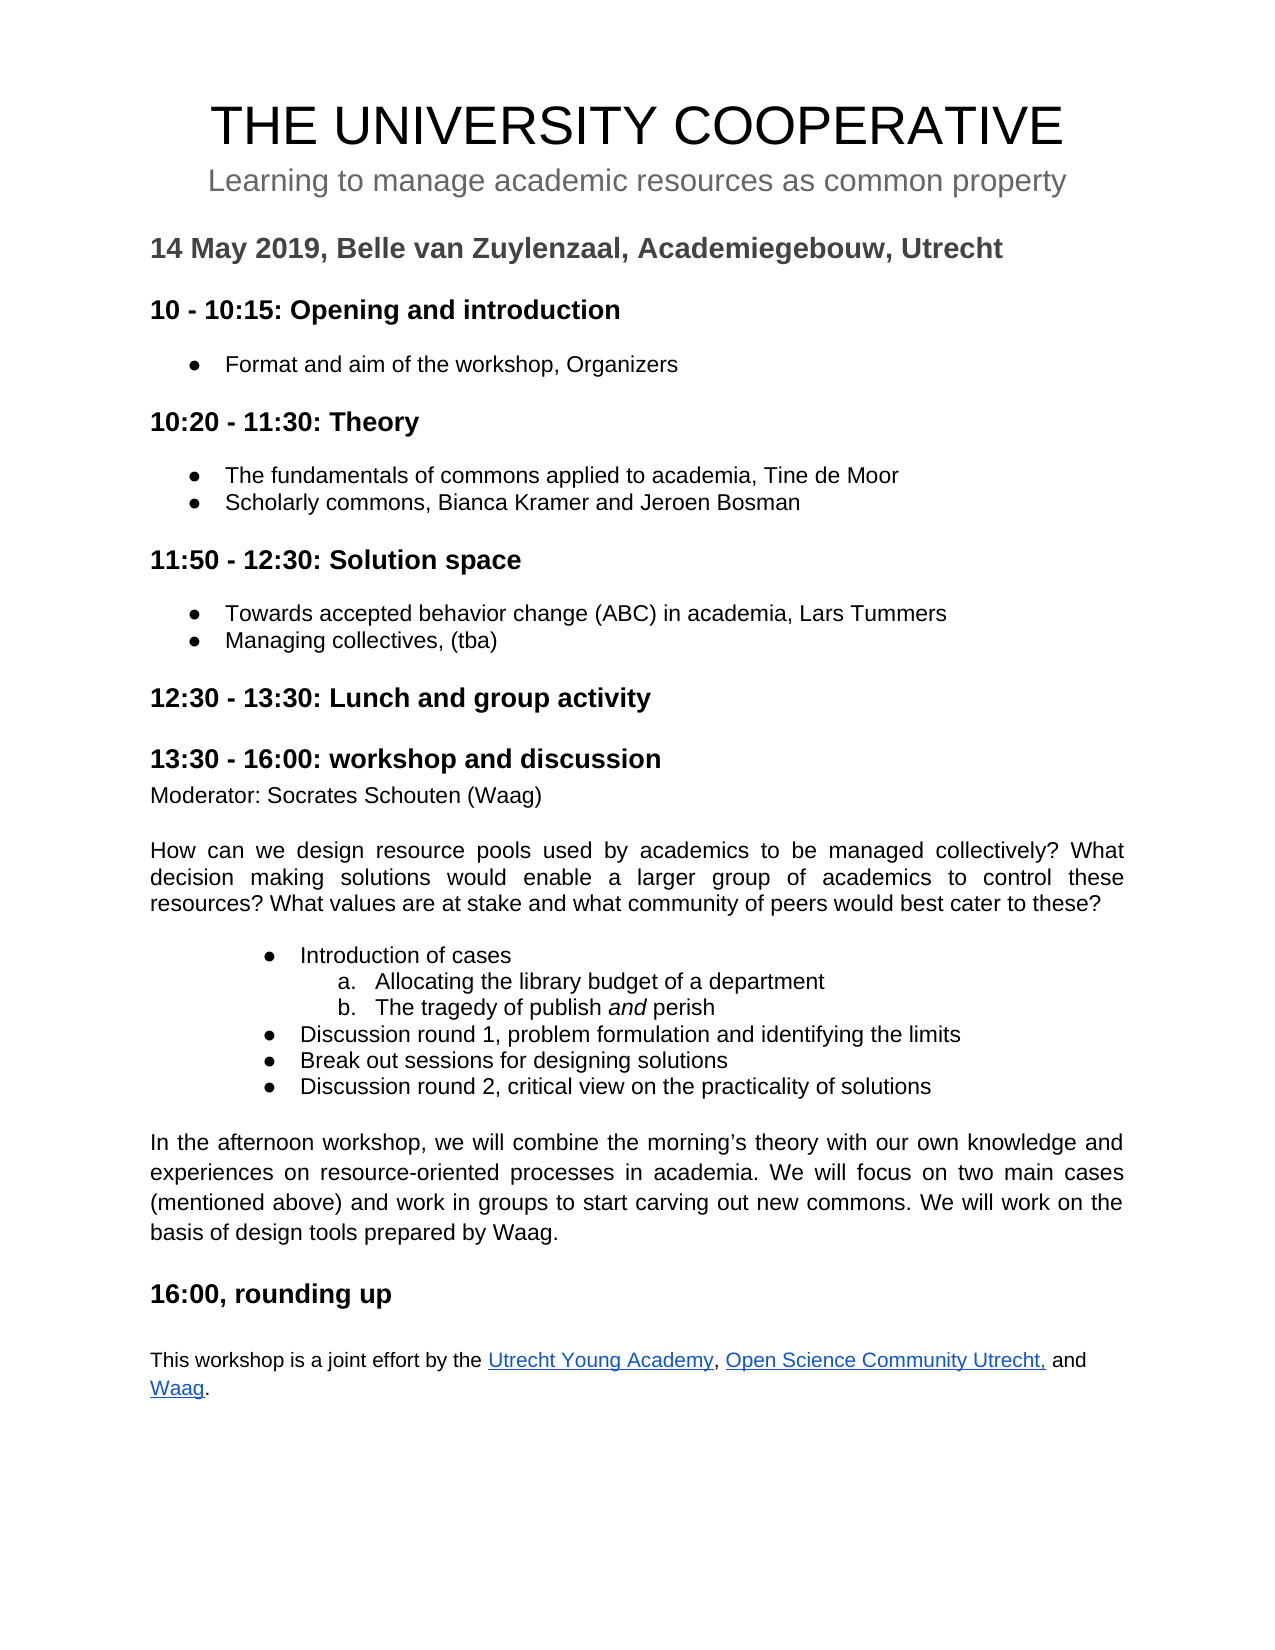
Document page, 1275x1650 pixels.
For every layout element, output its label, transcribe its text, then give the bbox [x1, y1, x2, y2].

subtitle Learning to manage academic resources as common property [150, 162, 1125, 198]
list Discussion round 1, problem formulation and identifying the limits [262, 1021, 1125, 1047]
list Allocating the library budget of a department [337, 968, 1125, 994]
subtitle 13:30 - 16:00: workshop and discussion [150, 743, 1125, 774]
subtitle 16:00, rounding up [150, 1278, 1125, 1310]
text This workshop is a joint effort by the Utrecht Young Academy, Open Science Community Utrecht, and Waag. [150, 1348, 1125, 1400]
subtitle 10 - 10:15: Opening and introduction [150, 294, 1125, 326]
subtitle 11:50 - 12:30: Solution space [150, 544, 1125, 575]
title THE UNIVERSITY COOPERATIVE [150, 94, 1125, 156]
text How can we design resource pools used by academics to be managed collectively? What decision making solutions would enable a larger group of academics to control these resources? What values are at stake and what community of peers would best cater to these? [150, 837, 1125, 917]
list Break out sessions for designing solutions [262, 1047, 1125, 1073]
list Format and aim of the workshop, Organizers [187, 351, 1125, 377]
subtitle 14 May 2019, Belle van Zuylenzaal, Academiegebouw, Utrecht [150, 232, 1125, 265]
list The fundamentals of commons applied to academia, Tine de Moor [187, 462, 1125, 489]
subtitle 12:30 - 13:30: Lunch and group activity [150, 682, 1125, 713]
text In the afternoon workshop, we will combine the morning’s theory with our own knowledge and experiences on resource-oriented processes in academia. We will focus on two main cases (mentioned above) and work in groups to start carving out new commons. We will work on the basis of design tools prepared by Waag. [150, 1128, 1125, 1246]
list Managing collectives, (tba) [187, 627, 1125, 653]
list Scholarly commons, Bianca Kramer and Jeroen Bosman [187, 489, 1125, 515]
list Towards accepted behavior change (ABC) in academia, Lars Tummers [187, 600, 1125, 627]
list Discussion round 2, critical view on the practicality of solutions [262, 1073, 1125, 1100]
text Moderator: Socrates Schouten (Waag) [150, 782, 1125, 809]
list The tragedy of publish and perish [337, 994, 1125, 1021]
subtitle 10:20 - 11:30: Theory [150, 406, 1125, 437]
list Introduction of cases [262, 942, 1125, 968]
